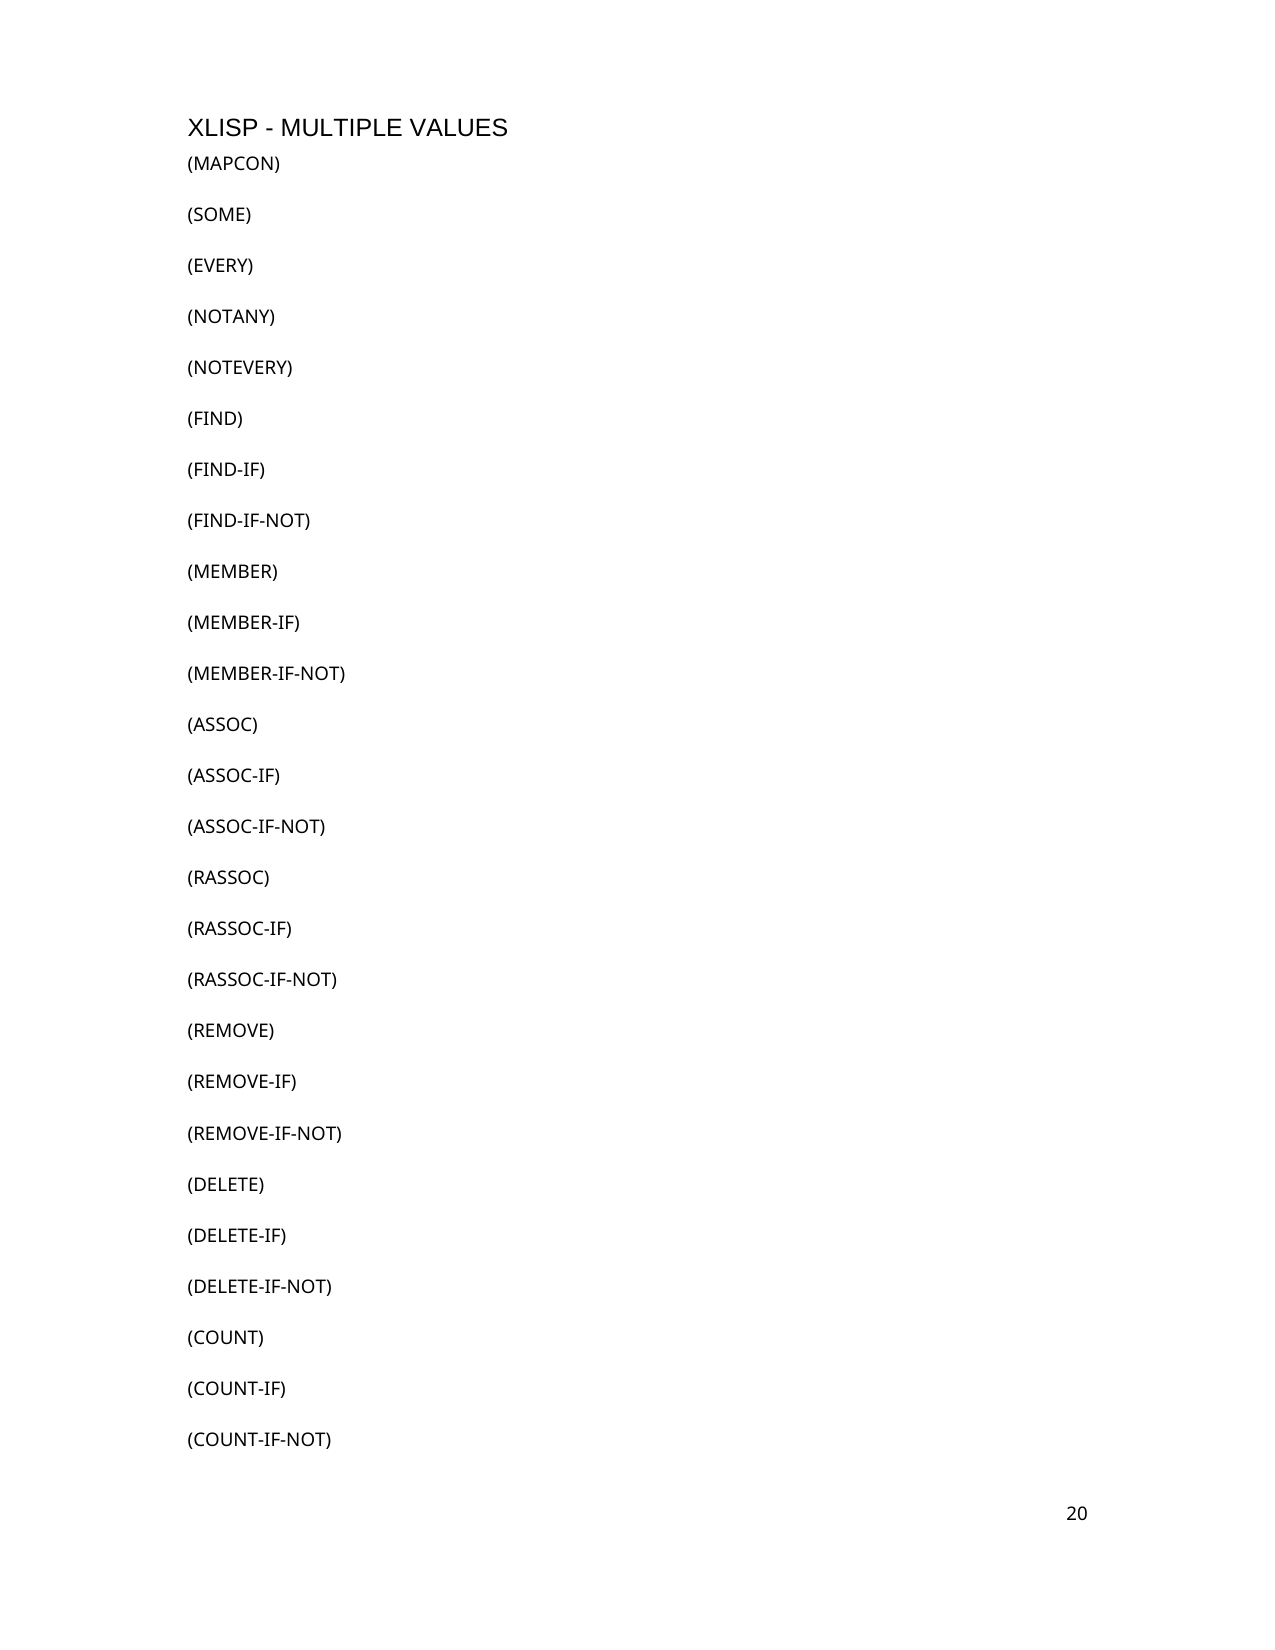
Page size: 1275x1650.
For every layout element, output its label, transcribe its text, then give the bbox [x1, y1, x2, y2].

text (ASSOC-IF-NOT) [187, 813, 1087, 839]
text (DELETE-IF-NOT) [187, 1273, 1087, 1298]
text (COUNT-IF) [187, 1375, 1087, 1401]
text (DELETE) [187, 1171, 1087, 1196]
text (MEMBER-IF-NOT) [187, 660, 1087, 686]
text (FIND-IF-NOT) [187, 507, 1087, 533]
text (RASSOC-IF-NOT) [187, 967, 1087, 992]
text (COUNT) [187, 1324, 1087, 1349]
text (FIND) [187, 405, 1087, 431]
text (MEMBER) [187, 558, 1087, 584]
text (NOTEVERY) [187, 354, 1087, 380]
text (EVERY) [187, 252, 1087, 278]
text (MEMBER-IF) [187, 609, 1087, 635]
text (REMOVE-IF) [187, 1069, 1087, 1094]
text (REMOVE-IF-NOT) [187, 1120, 1087, 1145]
text (RASSOC-IF) [187, 916, 1087, 941]
text (RASSOC) [187, 864, 1087, 890]
text (FIND-IF) [187, 456, 1087, 482]
text (MAPCON) [187, 150, 1087, 176]
text (ASSOC) [187, 711, 1087, 737]
text (NOTANY) [187, 303, 1087, 329]
text (ASSOC-IF) [187, 762, 1087, 788]
text (DELETE-IF) [187, 1222, 1087, 1247]
text (COUNT-IF-NOT) [187, 1426, 1087, 1452]
text (REMOVE) [187, 1018, 1087, 1043]
text (SOME) [187, 201, 1087, 227]
